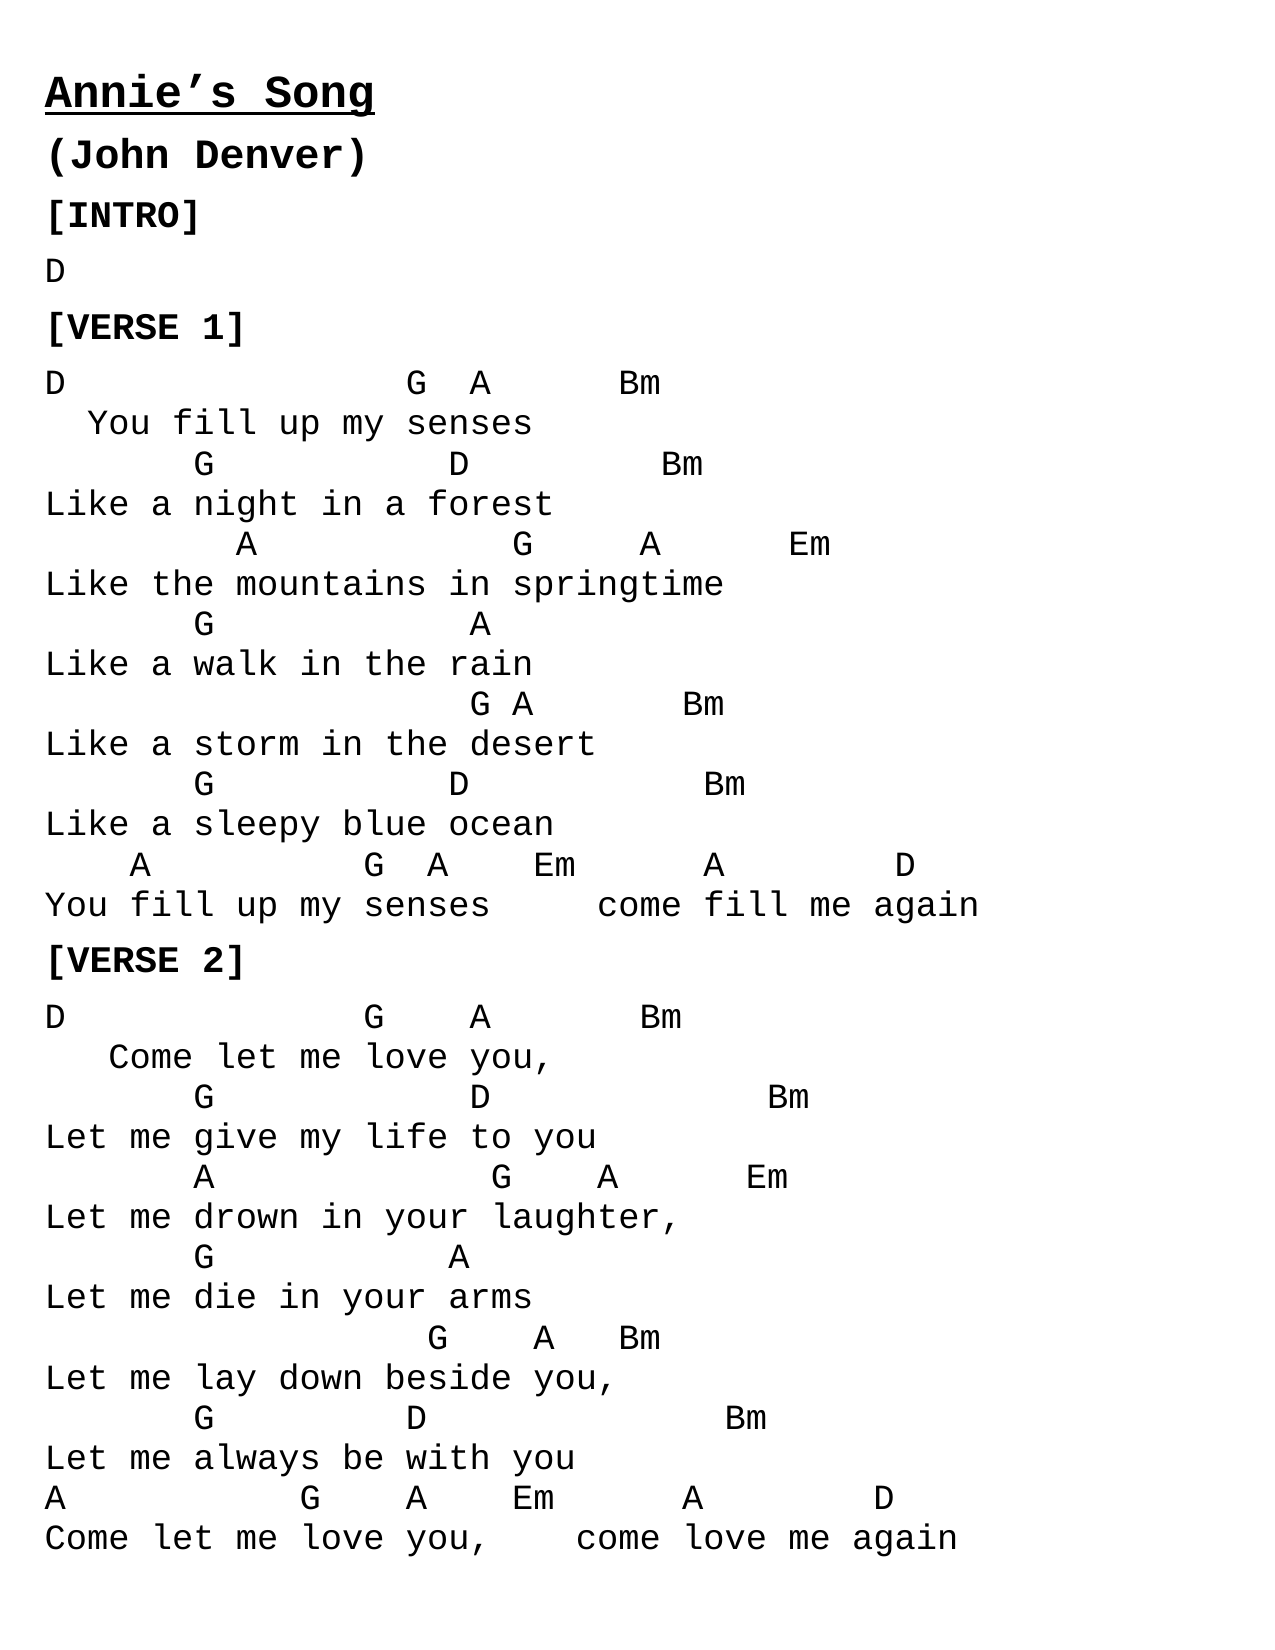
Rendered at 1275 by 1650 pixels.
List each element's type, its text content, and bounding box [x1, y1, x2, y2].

text Like a walk in the rain [44, 646, 1231, 686]
text Let me die in your arms [44, 1279, 1231, 1319]
text G D Bm [44, 1400, 1231, 1440]
text G A Bm [44, 686, 1231, 726]
text Like a night in a forest [44, 486, 1231, 526]
subtitle [VERSE 2] [44, 941, 1231, 984]
text A G A Em A D [44, 1480, 1231, 1520]
text G D Bm [44, 1079, 1231, 1119]
text Like a sleepy blue ocean [44, 806, 1231, 846]
text Like the mountains in springtime [44, 566, 1231, 606]
text Let me drown in your laughter, [44, 1199, 1231, 1239]
text G A [44, 1239, 1231, 1279]
text Let me lay down beside you, [44, 1360, 1231, 1400]
text G D Bm [44, 445, 1231, 486]
text D G A Bm [44, 999, 1231, 1039]
text A G A Em [44, 1159, 1231, 1199]
subtitle [INTRO] [44, 196, 1231, 238]
text G A Bm [44, 1319, 1231, 1360]
text Come let me love you, [44, 1039, 1231, 1079]
text A G A Em [44, 526, 1231, 566]
text A G A Em A D [44, 846, 1231, 887]
text D [44, 253, 1231, 293]
text Let me always be with you [44, 1440, 1231, 1480]
subtitle (John Denver) [44, 134, 1231, 181]
subtitle [VERSE 1] [44, 308, 1231, 350]
text G D Bm [44, 766, 1231, 806]
subtitle Annie’s Song [44, 69, 1231, 121]
text You fill up my senses come fill me again [44, 887, 1231, 927]
text Come let me love you, come love me again [44, 1520, 1231, 1560]
text G A [44, 606, 1231, 646]
text You fill up my senses [44, 405, 1231, 445]
text D G A Bm [44, 365, 1231, 405]
text Like a storm in the desert [44, 726, 1231, 766]
text Let me give my life to you [44, 1119, 1231, 1159]
